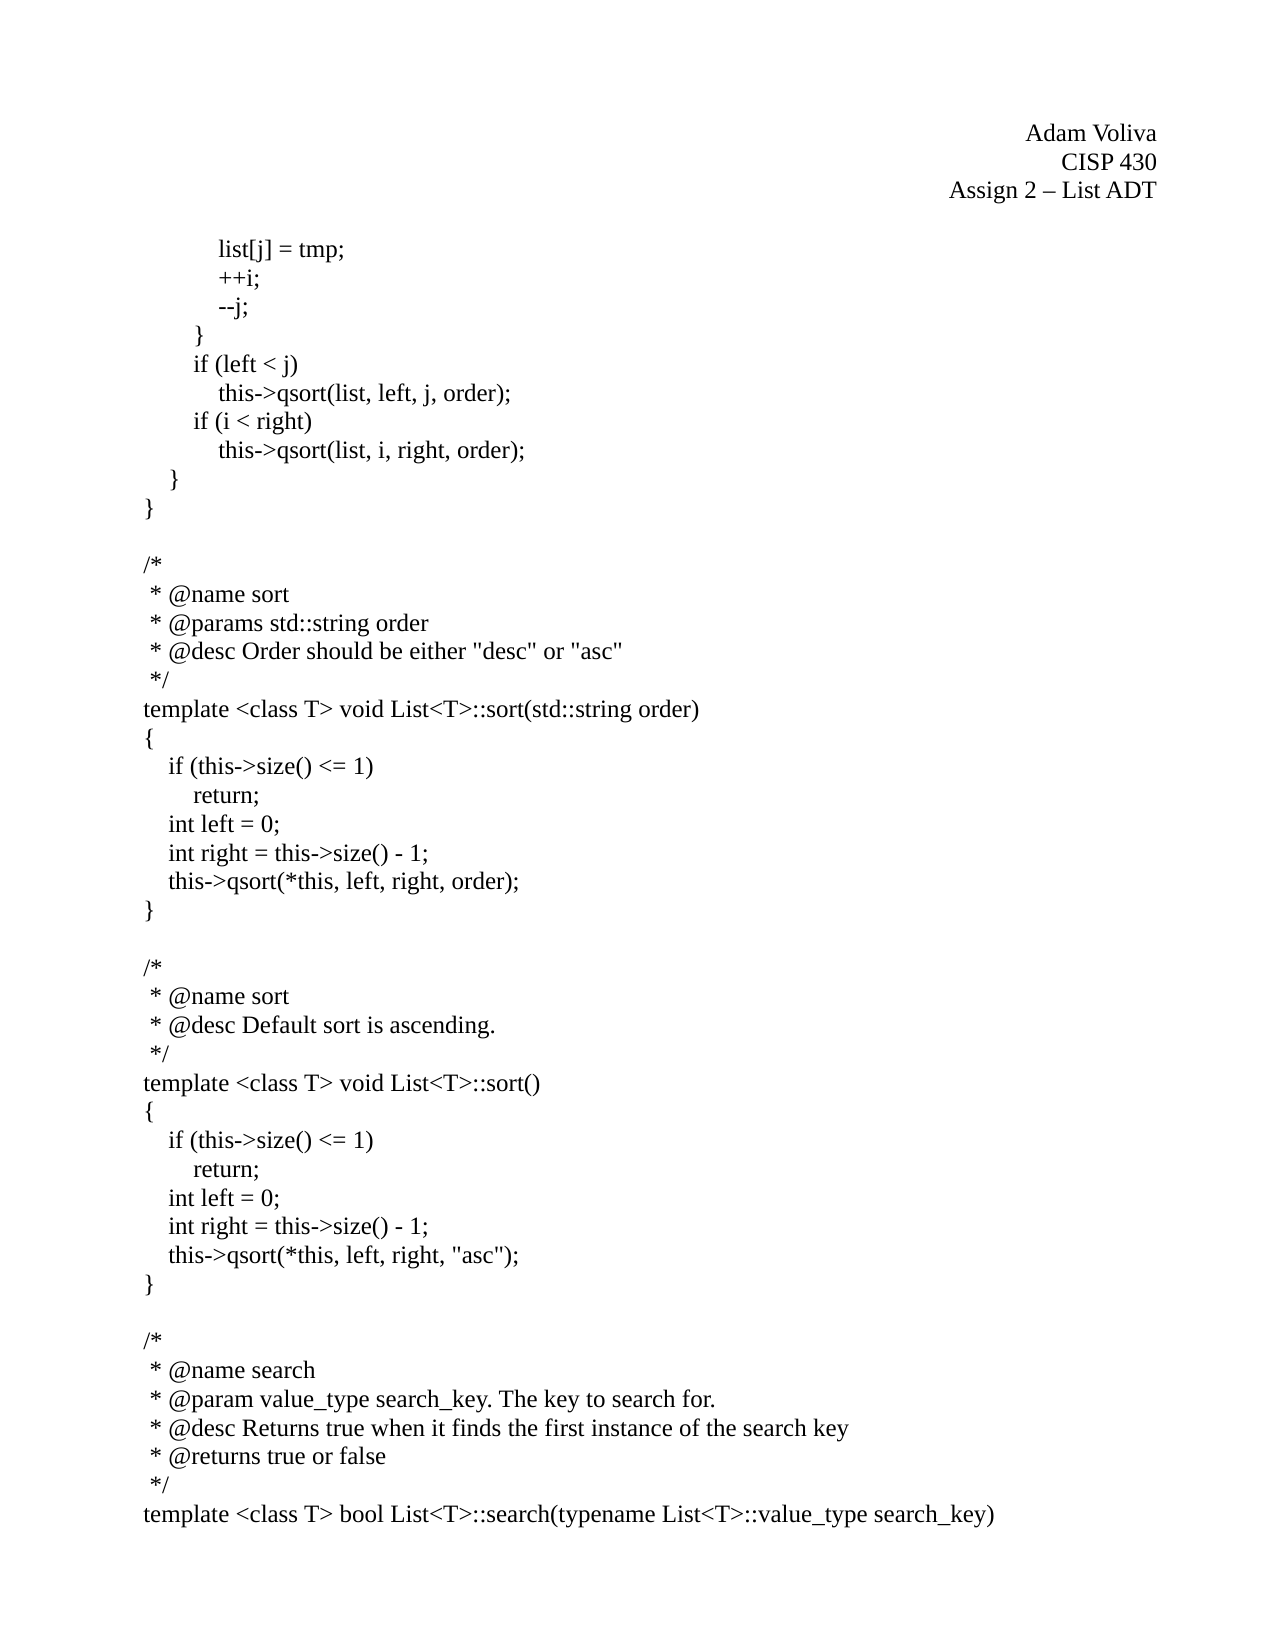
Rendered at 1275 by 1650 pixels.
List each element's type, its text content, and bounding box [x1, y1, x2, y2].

text * @params std::string order [118, 608, 1157, 636]
text * @name sort [118, 981, 1157, 1010]
text * @desc Returns true when it finds the first instance of the search key [118, 1413, 1157, 1441]
text * @name sort [118, 579, 1157, 608]
text if (this->size() <= 1) [118, 751, 1157, 780]
text } [118, 1269, 1157, 1298]
text this->qsort(*this, left, right, "asc"); [118, 1240, 1157, 1269]
text */ [118, 1039, 1157, 1068]
text } [118, 895, 1157, 924]
text } [118, 464, 1157, 493]
text * @name search [118, 1355, 1157, 1384]
text int left = 0; [118, 1183, 1157, 1211]
text list[j] = tmp; [118, 234, 1157, 263]
text * @param value_type search_key. The key to search for. [118, 1384, 1157, 1413]
text { [118, 1096, 1157, 1125]
text this->qsort(list, i, right, order); [118, 435, 1157, 464]
text if (i < right) [118, 406, 1157, 435]
text * @desc Default sort is ascending. [118, 1010, 1157, 1039]
text /* [118, 1326, 1157, 1355]
text { [118, 723, 1157, 751]
text template <class T> bool List<T>::search(typename List<T>::value_type search_key) [118, 1499, 1157, 1528]
text } [118, 493, 1157, 521]
text /* [118, 550, 1157, 579]
text ++i; [118, 263, 1157, 291]
text this->qsort(*this, left, right, order); [118, 866, 1157, 895]
text return; [118, 780, 1157, 809]
text --j; [118, 291, 1157, 320]
text /* [118, 953, 1157, 981]
text template <class T> void List<T>::sort(std::string order) [118, 694, 1157, 723]
text int left = 0; [118, 809, 1157, 838]
text */ [118, 1470, 1157, 1499]
text int right = this->size() - 1; [118, 1211, 1157, 1240]
text template <class T> void List<T>::sort() [118, 1068, 1157, 1096]
text return; [118, 1154, 1157, 1183]
text */ [118, 665, 1157, 694]
text * @returns true or false [118, 1441, 1157, 1470]
text * @desc Order should be either "desc" or "asc" [118, 636, 1157, 665]
text if (left < j) [118, 349, 1157, 378]
text this->qsort(list, left, j, order); [118, 378, 1157, 406]
text if (this->size() <= 1) [118, 1125, 1157, 1154]
text } [118, 320, 1157, 349]
text int right = this->size() - 1; [118, 838, 1157, 866]
